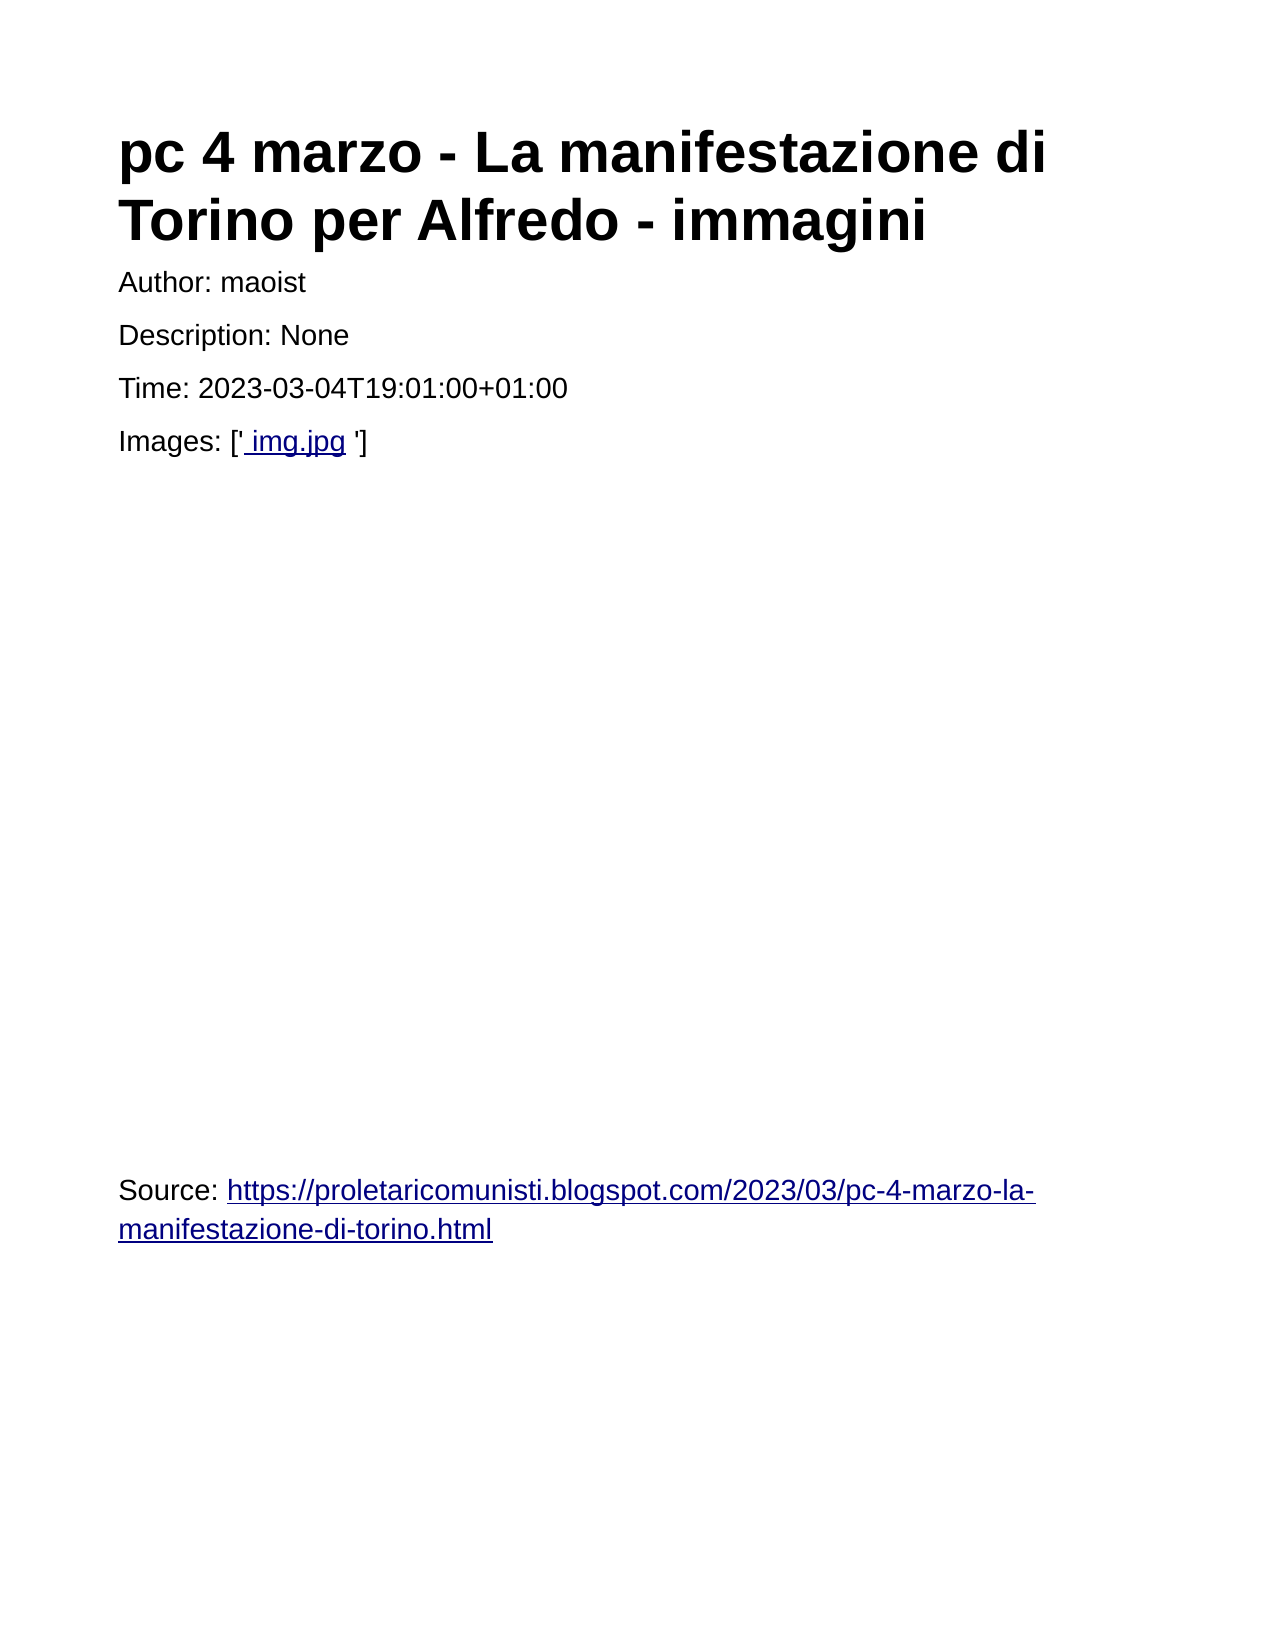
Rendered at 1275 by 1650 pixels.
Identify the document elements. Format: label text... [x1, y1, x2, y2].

text Time: 2023-03-04T19:01:00+01:00 [118, 371, 1157, 404]
text Description: None [118, 318, 1157, 351]
text Author: maoist [118, 265, 1157, 298]
text Images: [' img.jpg '] [118, 424, 1157, 458]
text Source: https://proletaricomunisti.blogspot.com/2023/03/pc-4-marzo-la-manifestazione-di-torino.html [118, 1173, 1157, 1245]
subtitle pc 4 marzo - La manifestazione di Torino per Alfredo - immagini [118, 118, 1157, 252]
